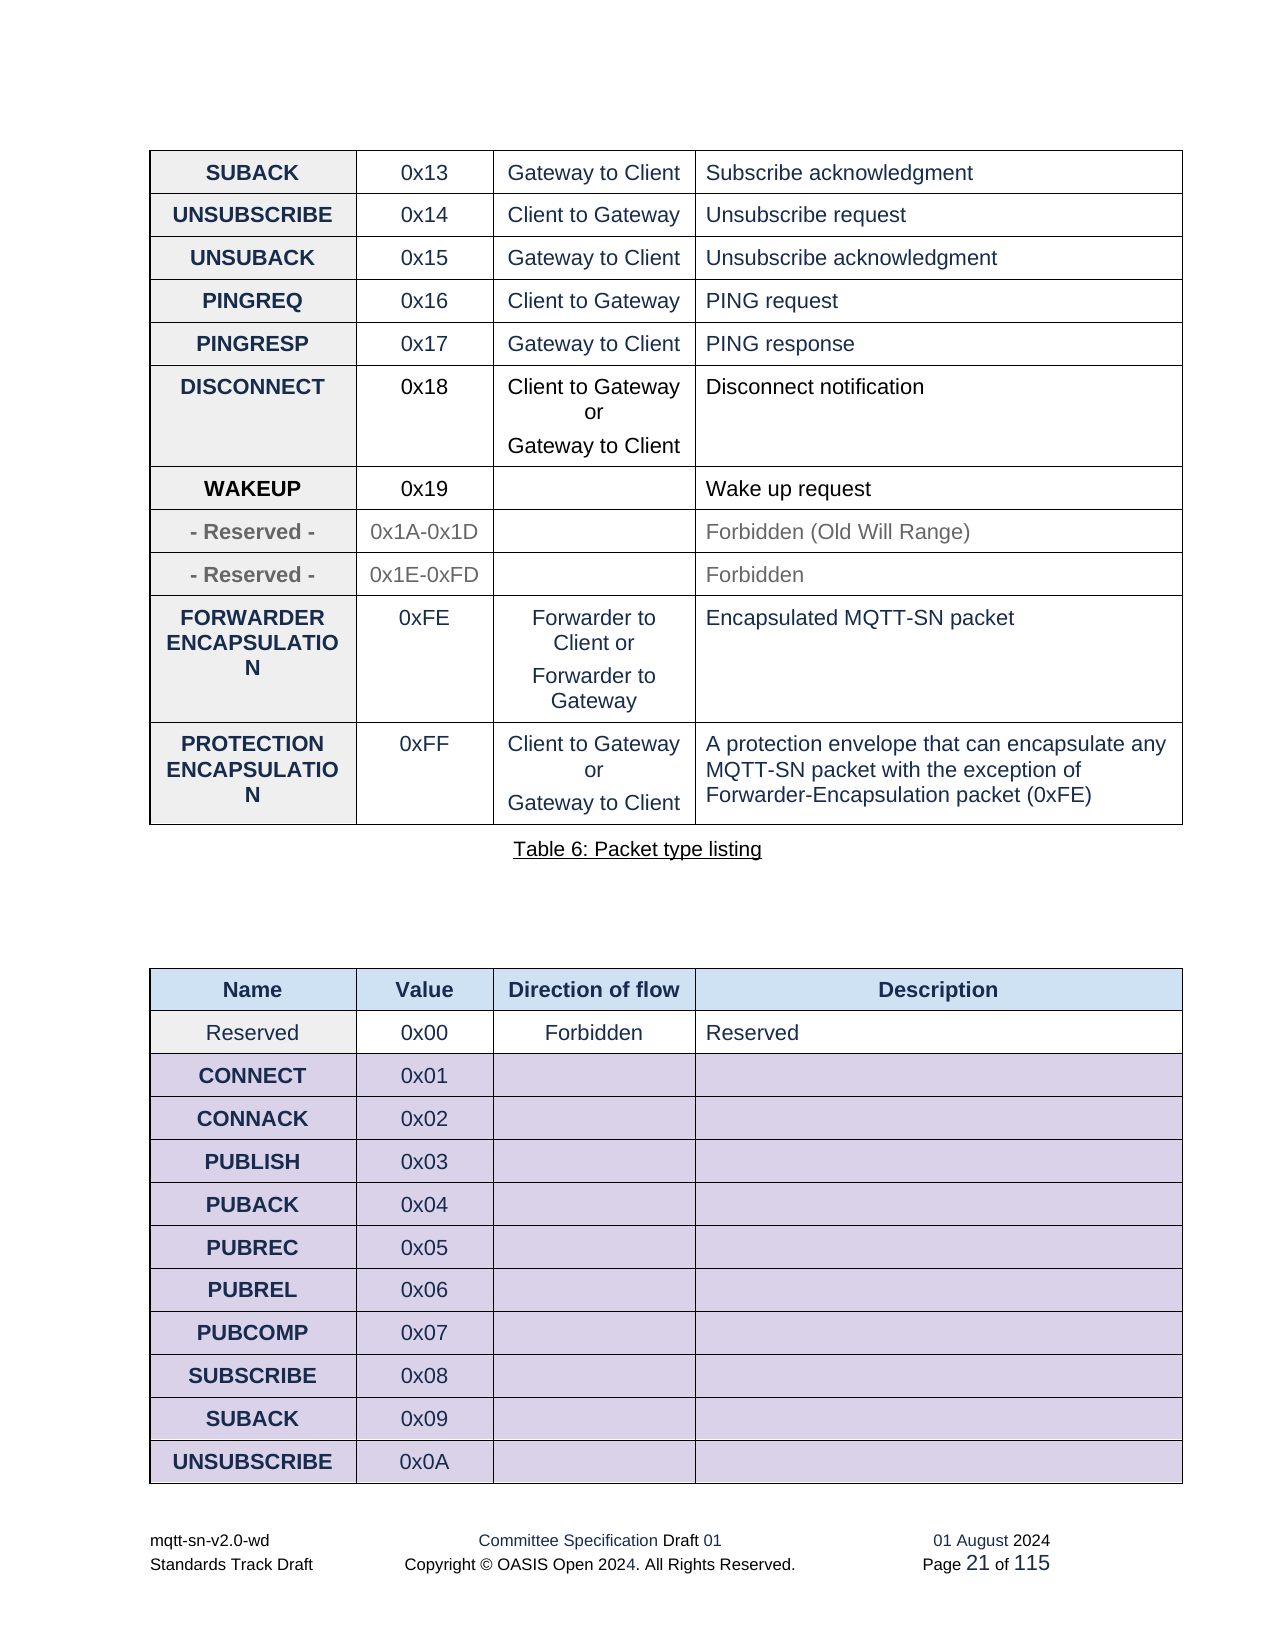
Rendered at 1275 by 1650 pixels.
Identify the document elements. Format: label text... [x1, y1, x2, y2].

table_cell [696, 1183, 1182, 1225]
table_cell [696, 1355, 1182, 1397]
table_cell [494, 1398, 695, 1439]
table_cell [494, 1183, 695, 1225]
table_cell [494, 1097, 695, 1139]
table_cell FORWARDER ENCAPSULATION [151, 596, 356, 722]
table_cell Forbidden [494, 1011, 695, 1053]
table_cell [696, 1269, 1182, 1311]
table_cell DISCONNECT [151, 366, 356, 466]
table_cell WAKEUP [151, 467, 356, 509]
table_cell PUBREL [151, 1269, 356, 1311]
table_header Value [357, 969, 493, 1010]
table_cell 0xFF [357, 723, 493, 823]
text Table 6: Packet type listing [150, 837, 1125, 861]
table_cell SUBSCRIBE [151, 1355, 356, 1397]
table_cell PUBLISH [151, 1140, 356, 1182]
table_cell UNSUBSCRIBE [151, 194, 356, 236]
table_cell 0x17 [357, 323, 493, 364]
table_cell Forbidden [696, 553, 1182, 595]
table_cell 0x05 [357, 1226, 493, 1268]
table_cell 0x08 [357, 1355, 493, 1397]
table_cell Gateway to Client [494, 237, 695, 279]
table_cell 0x04 [357, 1183, 493, 1225]
table_cell [494, 510, 695, 552]
table_cell PUBACK [151, 1183, 356, 1225]
table_cell SUBACK [151, 151, 356, 193]
table_cell Gateway to Client [494, 323, 695, 364]
table_cell Unsubscribe request [696, 194, 1182, 236]
table_cell 0x09 [357, 1398, 493, 1439]
table_cell [696, 1312, 1182, 1354]
table_cell PUBREC [151, 1226, 356, 1268]
table_cell Client to Gateway or Gateway to Client [494, 366, 695, 466]
table_cell PING request [696, 280, 1182, 322]
table_cell [696, 1140, 1182, 1182]
table_cell [494, 1226, 695, 1268]
table_cell - Reserved - [151, 553, 356, 595]
table_cell 0x00 [357, 1011, 493, 1053]
table_cell 0x13 [357, 151, 493, 193]
table_cell Reserved [151, 1011, 356, 1053]
table_cell UNSUBACK [151, 237, 356, 279]
table_cell [494, 1269, 695, 1311]
table_cell 0x07 [357, 1312, 493, 1354]
table_cell Client to Gateway [494, 280, 695, 322]
table_cell Disconnect notification [696, 366, 1182, 466]
table_cell 0x01 [357, 1054, 493, 1096]
table_cell [494, 1312, 695, 1354]
table_cell 0x03 [357, 1140, 493, 1182]
table_cell [696, 1226, 1182, 1268]
table_header Direction of flow [494, 969, 695, 1010]
table_cell 0x0A [357, 1441, 493, 1482]
table_cell Client to Gateway [494, 194, 695, 236]
table_cell 0x02 [357, 1097, 493, 1139]
table_cell Reserved [696, 1011, 1182, 1053]
table_cell Unsubscribe acknowledgment [696, 237, 1182, 279]
table_cell - Reserved - [151, 510, 356, 552]
table_cell PING response [696, 323, 1182, 364]
table_cell Forbidden (Old Will Range) [696, 510, 1182, 552]
table_cell [494, 467, 695, 509]
table_cell PUBCOMP [151, 1312, 356, 1354]
table_cell PINGRESP [151, 323, 356, 364]
table_cell [696, 1097, 1182, 1139]
table_cell [696, 1398, 1182, 1439]
table_cell PROTECTION ENCAPSULATION [151, 723, 356, 823]
table_cell 0x15 [357, 237, 493, 279]
table_cell Encapsulated MQTT-SN packet [696, 596, 1182, 722]
table_cell Client to Gateway or Gateway to Client [494, 723, 695, 823]
table_cell Subscribe acknowledgment [696, 151, 1182, 193]
table_cell SUBACK [151, 1398, 356, 1439]
table_cell [494, 1441, 695, 1482]
table_cell 0x19 [357, 467, 493, 509]
table_cell Gateway to Client [494, 151, 695, 193]
table_cell [696, 1054, 1182, 1096]
table_cell CONNACK [151, 1097, 356, 1139]
table_cell Forwarder to Client or Forwarder to Gateway [494, 596, 695, 722]
table_cell [494, 553, 695, 595]
table_cell 0x14 [357, 194, 493, 236]
table_cell 0x18 [357, 366, 493, 466]
table_cell [494, 1140, 695, 1182]
table_cell [696, 1441, 1182, 1482]
table_cell 0x1A-0x1D [357, 510, 493, 552]
table_cell UNSUBSCRIBE [151, 1441, 356, 1482]
table_cell Wake up request [696, 467, 1182, 509]
table_cell [494, 1355, 695, 1397]
table_cell PINGREQ [151, 280, 356, 322]
table_cell A protection envelope that can encapsulate any MQTT-SN packet with the exception of Forwarder-Encapsulation packet (0xFE) [696, 723, 1182, 823]
table_header Name [151, 969, 356, 1010]
table_cell 0x1E-0xFD [357, 553, 493, 595]
table_cell CONNECT [151, 1054, 356, 1096]
table_cell 0x16 [357, 280, 493, 322]
table_cell [494, 1054, 695, 1096]
table_cell 0x06 [357, 1269, 493, 1311]
table_cell 0xFE [357, 596, 493, 722]
table_header Description [696, 969, 1182, 1010]
